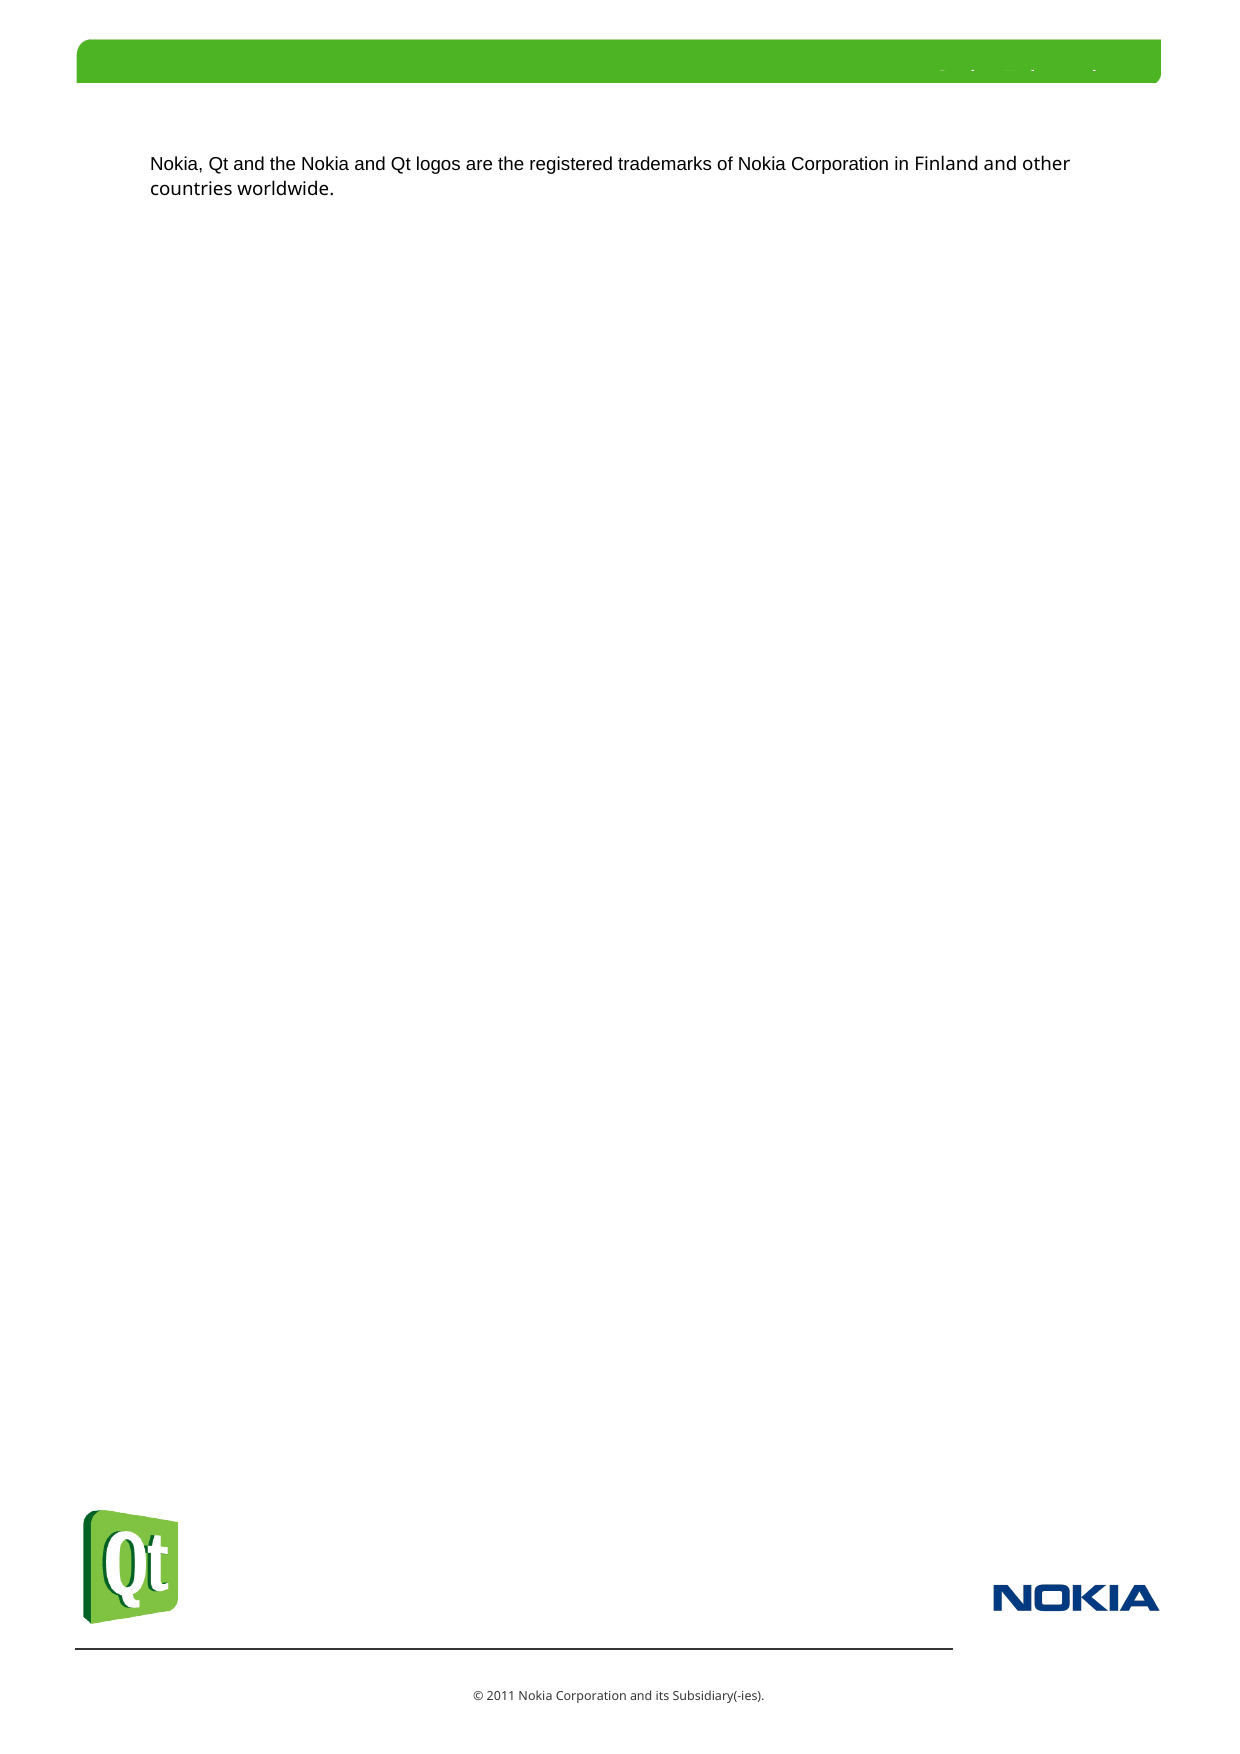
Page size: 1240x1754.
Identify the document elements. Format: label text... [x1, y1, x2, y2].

text Nokia, Qt and the Nokia and Qt logos are the registered trademarks of Nokia Corporation in Finland and other countries worldwide. [150, 150, 1089, 201]
picture [75, 1500, 186, 1634]
picture [954, 1546, 1199, 1649]
picture [76, 39, 1162, 86]
